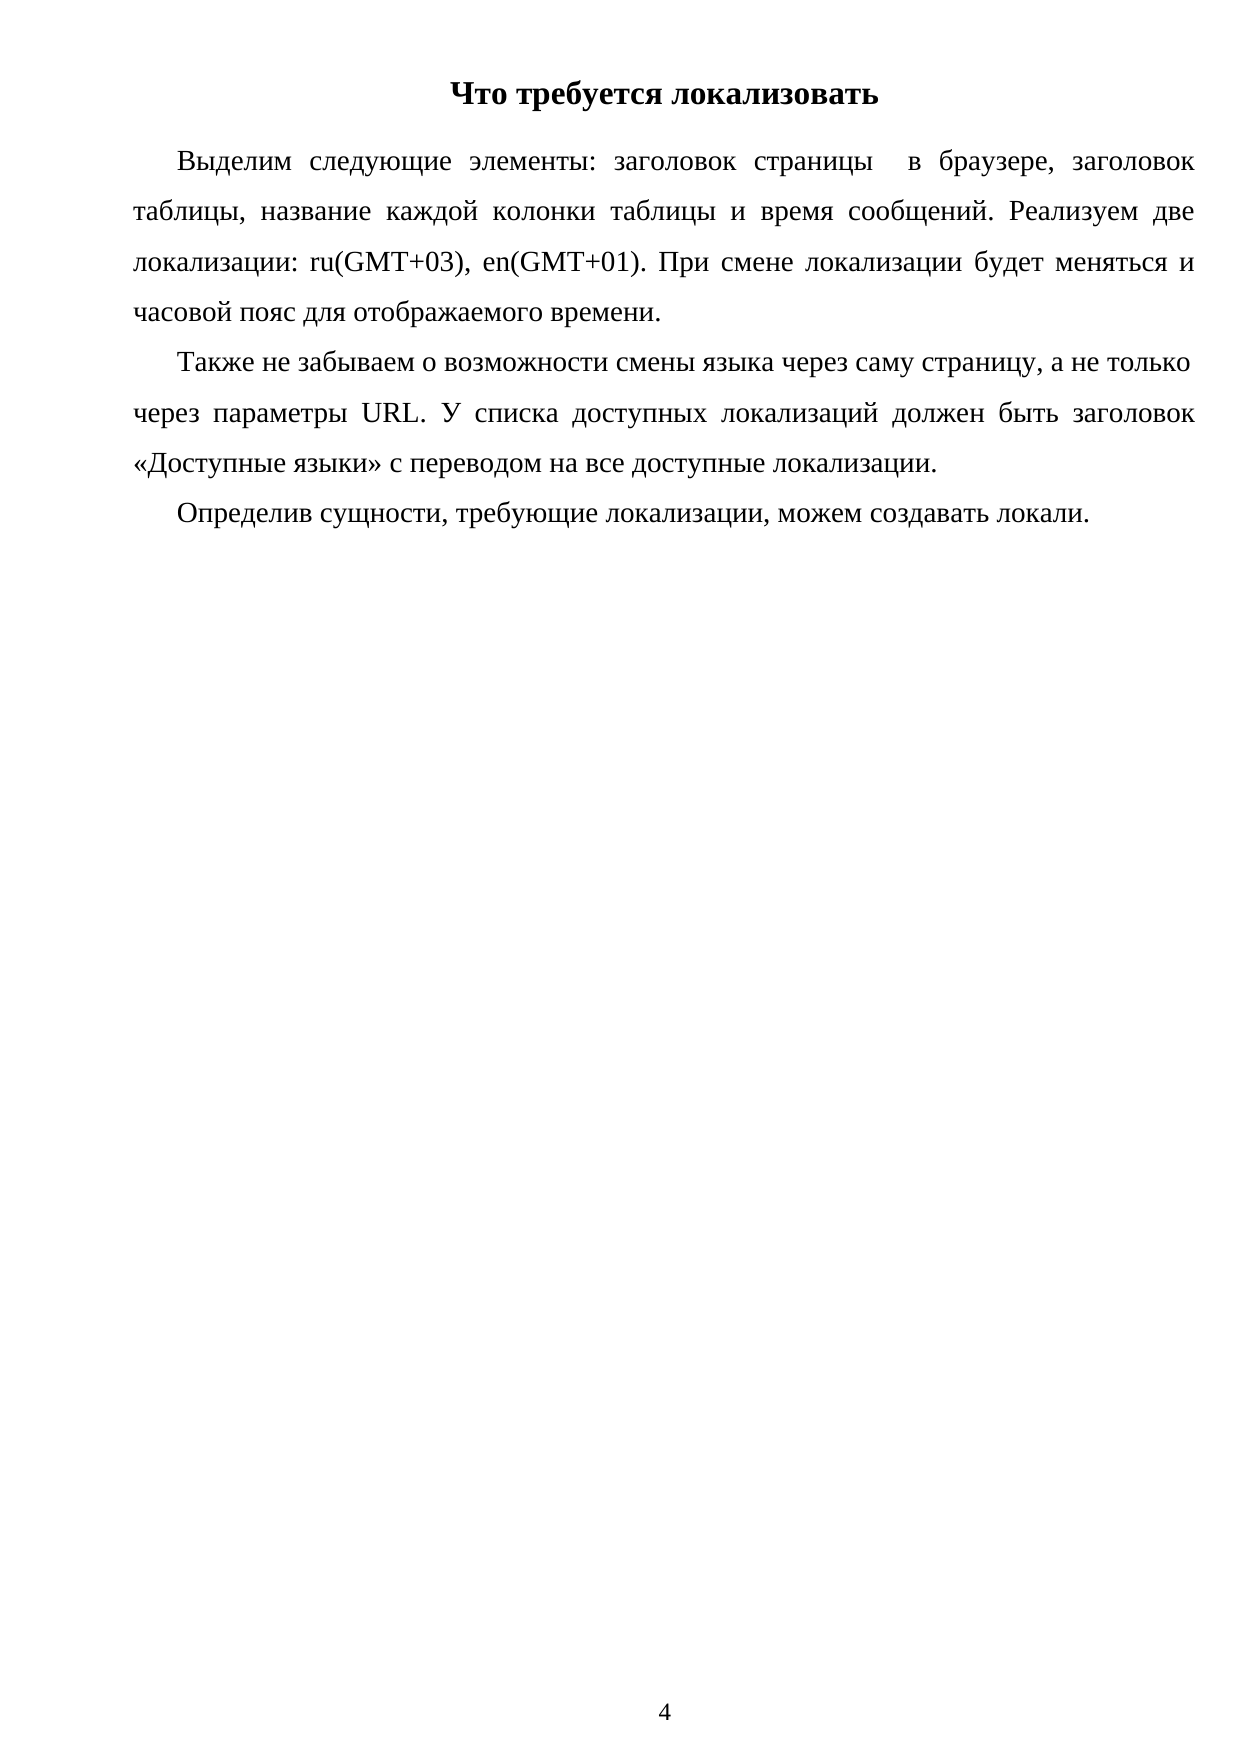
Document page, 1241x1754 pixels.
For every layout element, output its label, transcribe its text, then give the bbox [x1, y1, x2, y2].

text через параметры URL. У списка доступных локализаций должен быть заголовок «Доступные языки» с переводом на все доступные локализации. [133, 395, 1196, 479]
text Определив сущности, требующие локализации, можем создавать локали. [133, 495, 1196, 529]
text Выделим следующие элементы: заголовок страницы в браузере, заголовок таблицы, название каждой колонки таблицы и время сообщений. Реализуем две локализации: ru(GMT+03), en(GMT+01). При смене локализации будет меняться и часовой пояс для отображаемого времени. [133, 143, 1196, 328]
text Также не забываем о возможности смены языка через саму страницу, а не только [133, 344, 1196, 378]
subtitle Что требуется локализовать [133, 73, 1196, 112]
